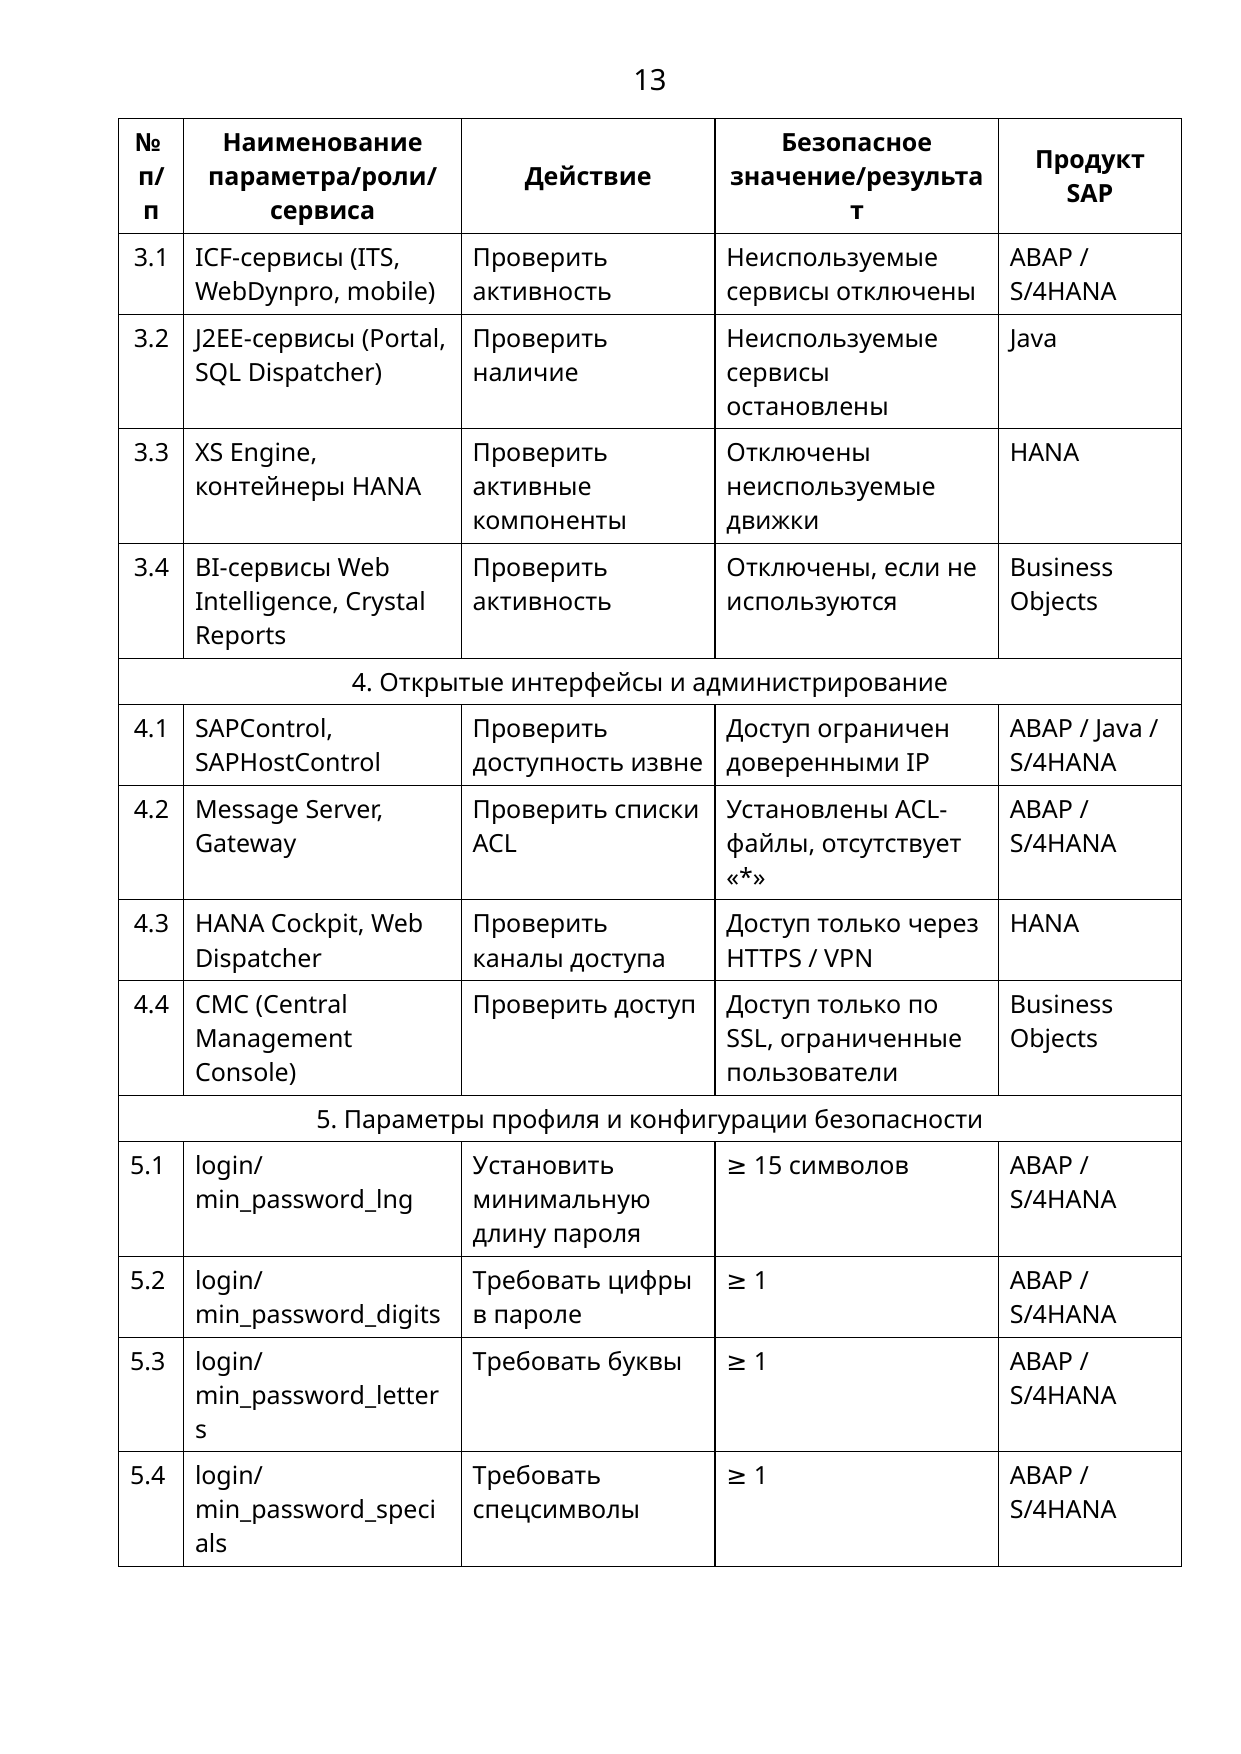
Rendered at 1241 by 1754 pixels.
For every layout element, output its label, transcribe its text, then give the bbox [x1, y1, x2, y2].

table_cell Проверить каналы доступа [462, 900, 714, 980]
table_cell 3.3 [119, 429, 183, 543]
table_cell Java [999, 315, 1181, 428]
table_cell 3.1 [119, 234, 183, 313]
table_cell Требовать спецсимволы [462, 1452, 714, 1566]
table_cell ≥ 1 [716, 1452, 998, 1566]
table_cell 5. Параметры профиля и конфигурации безопасности [119, 1096, 1181, 1141]
table_cell Проверить доступность извне [462, 705, 714, 785]
table_cell 5.1 [119, 1142, 183, 1256]
table_cell Отключены неиспользуемые движки [716, 429, 998, 543]
table_cell Установлены ACL-файлы, отсутствует «*» [716, 786, 998, 899]
table_cell BI-сервисы Web Intelligence, Crystal Reports [184, 544, 461, 657]
table_cell Проверить активность [462, 544, 714, 657]
table_cell SAPControl, SAPHostControl [184, 705, 461, 785]
table_cell login/min_password_letters [184, 1338, 461, 1451]
table_cell login/min_password_digits [184, 1257, 461, 1337]
table_header № п/п [119, 119, 183, 233]
table_cell Установить минимальную длину пароля [462, 1142, 714, 1256]
table_cell Проверить доступ [462, 981, 714, 1095]
table_cell ABAP / S/4HANA [999, 1338, 1181, 1451]
table_header Наименование параметра/роли/ сервиса [184, 119, 461, 233]
table_cell Неиспользуемые сервисы остановлены [716, 315, 998, 428]
table_cell Проверить активность [462, 234, 714, 313]
table_cell Неиспользуемые сервисы отключены [716, 234, 998, 313]
table_cell XS Engine, контейнеры HANA [184, 429, 461, 543]
table_cell Message Server, Gateway [184, 786, 461, 899]
table_cell 5.4 [119, 1452, 183, 1566]
table_cell Проверить активные компоненты [462, 429, 714, 543]
table_cell HANA [999, 429, 1181, 543]
table_cell ABAP / S/4HANA [999, 1257, 1181, 1337]
table_cell ABAP / S/4HANA [999, 786, 1181, 899]
table_cell 5.3 [119, 1338, 183, 1451]
table_cell ≥ 1 [716, 1338, 998, 1451]
table_cell HANA [999, 900, 1181, 980]
table_cell login/min_password_specials [184, 1452, 461, 1566]
table_cell Проверить наличие [462, 315, 714, 428]
table_cell 4.1 [119, 705, 183, 785]
table_cell ABAP / S/4HANA [999, 234, 1181, 313]
table_cell Отключены, если не используются [716, 544, 998, 657]
table_cell 4.3 [119, 900, 183, 980]
table_cell Business Objects [999, 981, 1181, 1095]
table_cell ICF-сервисы (ITS, WebDynpro, mobile) [184, 234, 461, 313]
table_cell login/min_password_lng [184, 1142, 461, 1256]
table_header Действие [462, 119, 714, 233]
table_cell Доступ только по SSL, ограниченные пользователи [716, 981, 998, 1095]
table_cell CMC (Central Management Console) [184, 981, 461, 1095]
table_cell Доступ ограничен доверенными IP [716, 705, 998, 785]
table_cell 4.2 [119, 786, 183, 899]
table_cell ABAP / S/4HANA [999, 1142, 1181, 1256]
table_cell 4. Открытые интерфейсы и администрирование [119, 659, 1181, 704]
table_cell ABAP / Java / S/4HANA [999, 705, 1181, 785]
table_cell ABAP / S/4HANA [999, 1452, 1181, 1566]
table_cell Требовать буквы [462, 1338, 714, 1451]
table_cell HANA Cockpit, Web Dispatcher [184, 900, 461, 980]
table_cell 3.4 [119, 544, 183, 657]
table_cell J2EE-сервисы (Portal, SQL Dispatcher) [184, 315, 461, 428]
table_cell Доступ только через HTTPS / VPN [716, 900, 998, 980]
table_header Безопасное значение/результат [716, 119, 998, 233]
table_cell 4.4 [119, 981, 183, 1095]
table_cell ≥ 15 символов [716, 1142, 998, 1256]
table_cell 3.2 [119, 315, 183, 428]
table_cell Требовать цифры в пароле [462, 1257, 714, 1337]
table_cell 5.2 [119, 1257, 183, 1337]
table_cell ≥ 1 [716, 1257, 998, 1337]
table_cell Business Objects [999, 544, 1181, 657]
table_header Продукт SAP [999, 119, 1181, 233]
table_cell Проверить списки ACL [462, 786, 714, 899]
